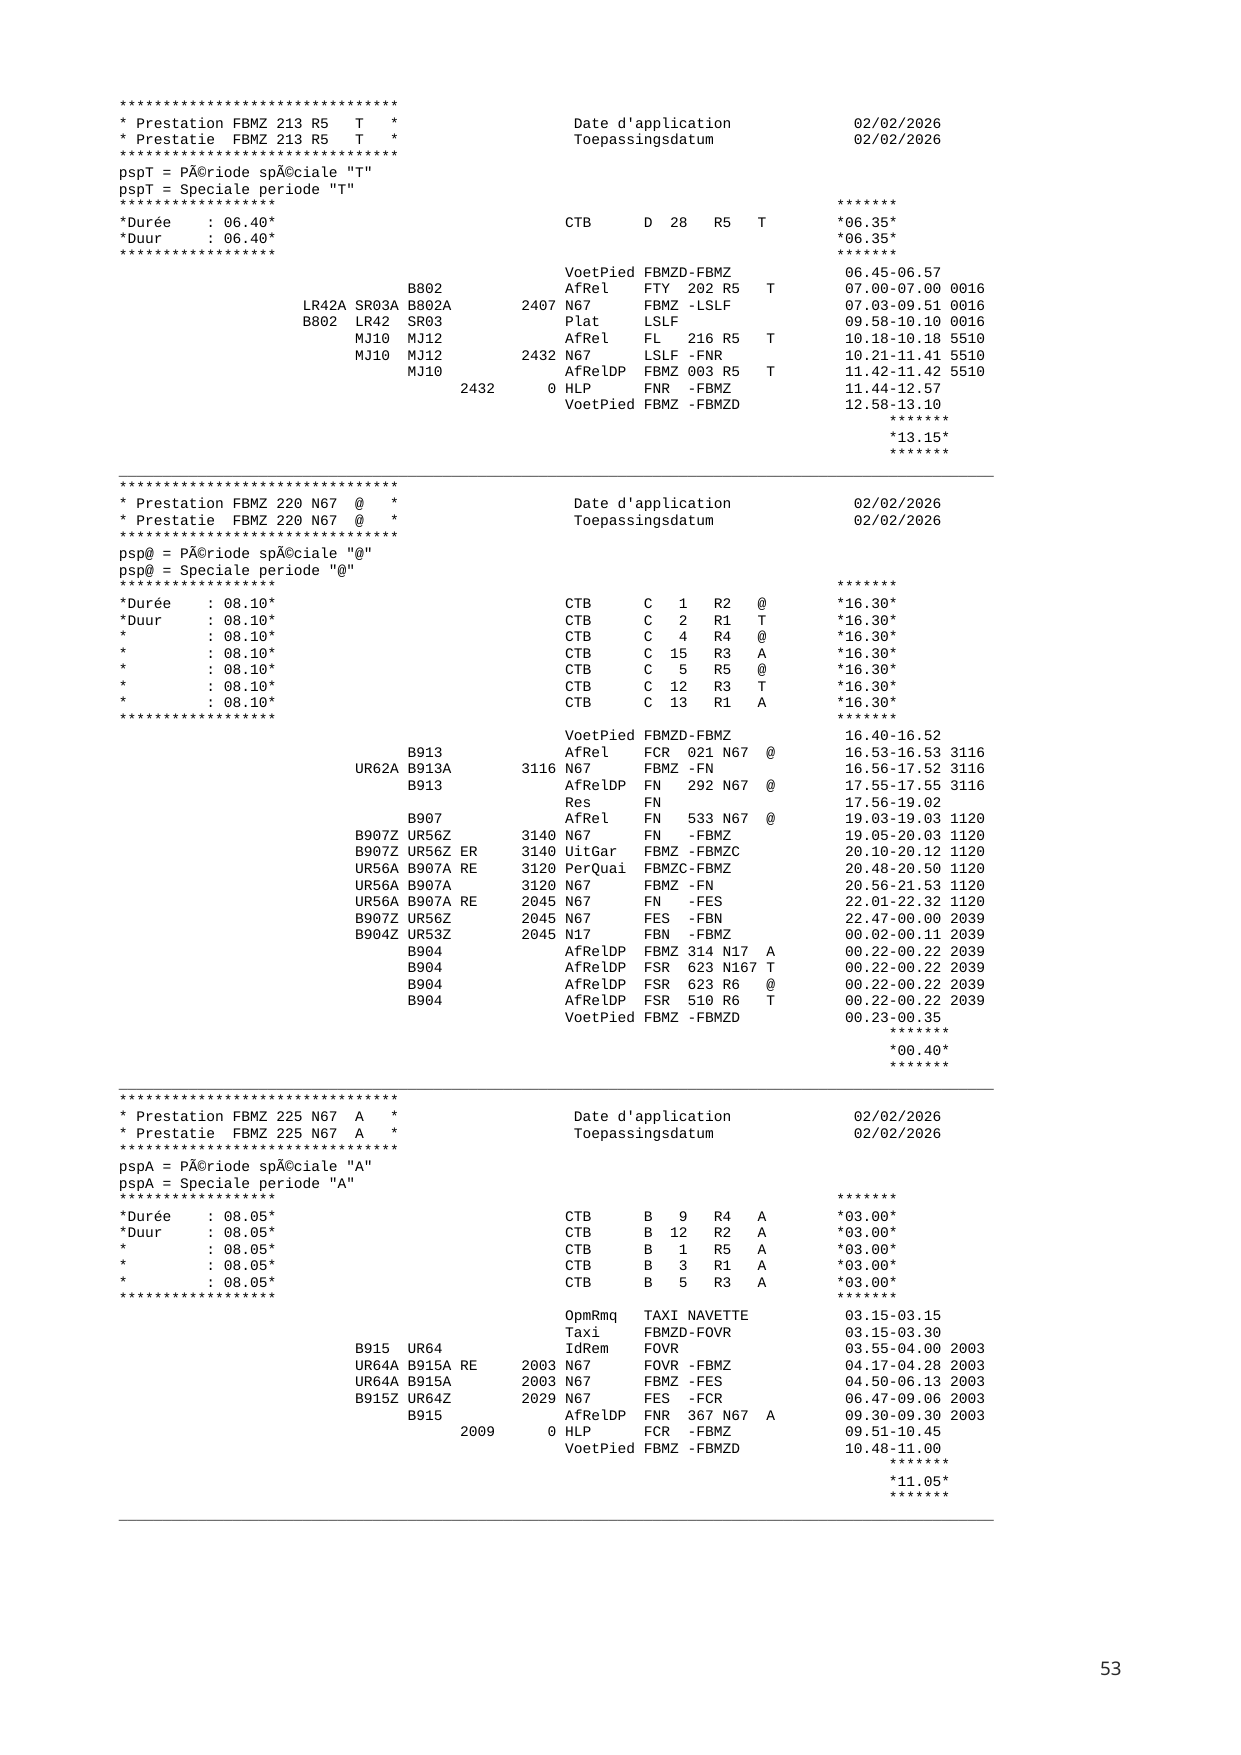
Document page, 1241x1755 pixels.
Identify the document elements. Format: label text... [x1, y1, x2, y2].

text ******************************** * Prestation FBMZ 225 N67 A * Date d'application 02/02/2026 * Prestatie FBMZ 225 N67 A * Toepassingsdatum 02/02/2026 ******************************** pspA = PÃ©riode spÃ©ciale "A" pspA = Speciale periode "A" ****************** ******* *Durée : 08.05* CTB B 9 R4 A *03.00* *Duur : 08.05* CTB B 12 R2 A *03.00* * : 08.05* CTB B 1 R5 A *03.00* * : 08.05* CTB B 3 R1 A *03.00* * : 08.05* CTB B 5 R3 A *03.00* ****************** ******* OpmRmq TAXI NAVETTE 03.15-03.15 Taxi FBMZD-FOVR 03.15-03.30 B915 UR64 IdRem FOVR 03.55-04.00 2003 UR64A B915A RE 2003 N67 FOVR -FBMZ 04.17-04.28 2003 UR64A B915A 2003 N67 FBMZ -FES 04.50-06.13 2003 B915Z UR64Z 2029 N67 FES -FCR 06.47-09.06 2003 B915 AfRelDP FNR 367 N67 A 09.30-09.30 2003 2009 0 HLP FCR -FBMZ 09.51-10.45 VoetPied FBMZ -FBMZD 10.48-11.00 ******* *11.05* ******* ____________________________________________________________________________________________________ [119, 1093, 1122, 1524]
text ******************************** * Prestation FBMZ 220 N67 @ * Date d'application 02/02/2026 * Prestatie FBMZ 220 N67 @ * Toepassingsdatum 02/02/2026 ******************************** psp@ = PÃ©riode spÃ©ciale "@" psp@ = Speciale periode "@" ****************** ******* *Durée : 08.10* CTB C 1 R2 @ *16.30* *Duur : 08.10* CTB C 2 R1 T *16.30* * : 08.10* CTB C 4 R4 @ *16.30* * : 08.10* CTB C 15 R3 A *16.30* * : 08.10* CTB C 5 R5 @ *16.30* * : 08.10* CTB C 12 R3 T *16.30* * : 08.10* CTB C 13 R1 A *16.30* ****************** ******* VoetPied FBMZD-FBMZ 16.40-16.52 B913 AfRel FCR 021 N67 @ 16.53-16.53 3116 UR62A B913A 3116 N67 FBMZ -FN 16.56-17.52 3116 B913 AfRelDP FN 292 N67 @ 17.55-17.55 3116 Res FN 17.56-19.02 B907 AfRel FN 533 N67 @ 19.03-19.03 1120 B907Z UR56Z 3140 N67 FN -FBMZ 19.05-20.03 1120 B907Z UR56Z ER 3140 UitGar FBMZ -FBMZC 20.10-20.12 1120 UR56A B907A RE 3120 PerQuai FBMZC-FBMZ 20.48-20.50 1120 UR56A B907A 3120 N67 FBMZ -FN 20.56-21.53 1120 UR56A B907A RE 2045 N67 FN -FES 22.01-22.32 1120 B907Z UR56Z 2045 N67 FES -FBN 22.47-00.00 2039 B904Z UR53Z 2045 N17 FBN -FBMZ 00.02-00.11 2039 B904 AfRelDP FBMZ 314 N17 A 00.22-00.22 2039 B904 AfRelDP FSR 623 N167 T 00.22-00.22 2039 B904 AfRelDP FSR 623 R6 @ 00.22-00.22 2039 B904 AfRelDP FSR 510 R6 T 00.22-00.22 2039 VoetPied FBMZ -FBMZD 00.23-00.35 ******* *00.40* ******* ____________________________________________________________________________________________________ [119, 480, 1122, 1093]
text ******************************** * Prestation FBMZ 213 R5 T * Date d'application 02/02/2026 * Prestatie FBMZ 213 R5 T * Toepassingsdatum 02/02/2026 ******************************** pspT = PÃ©riode spÃ©ciale "T" pspT = Speciale periode "T" ****************** ******* *Durée : 06.40* CTB D 28 R5 T *06.35* *Duur : 06.40* *06.35* ****************** ******* VoetPied FBMZD-FBMZ 06.45-06.57 B802 AfRel FTY 202 R5 T 07.00-07.00 0016 LR42A SR03A B802A 2407 N67 FBMZ -LSLF 07.03-09.51 0016 B802 LR42 SR03 Plat LSLF 09.58-10.10 0016 MJ10 MJ12 AfRel FL 216 R5 T 10.18-10.18 5510 MJ10 MJ12 2432 N67 LSLF -FNR 10.21-11.41 5510 MJ10 AfRelDP FBMZ 003 R5 T 11.42-11.42 5510 2432 0 HLP FNR -FBMZ 11.44-12.57 VoetPied FBMZ -FBMZD 12.58-13.10 ******* *13.15* ******* ____________________________________________________________________________________________________ [119, 99, 1122, 480]
